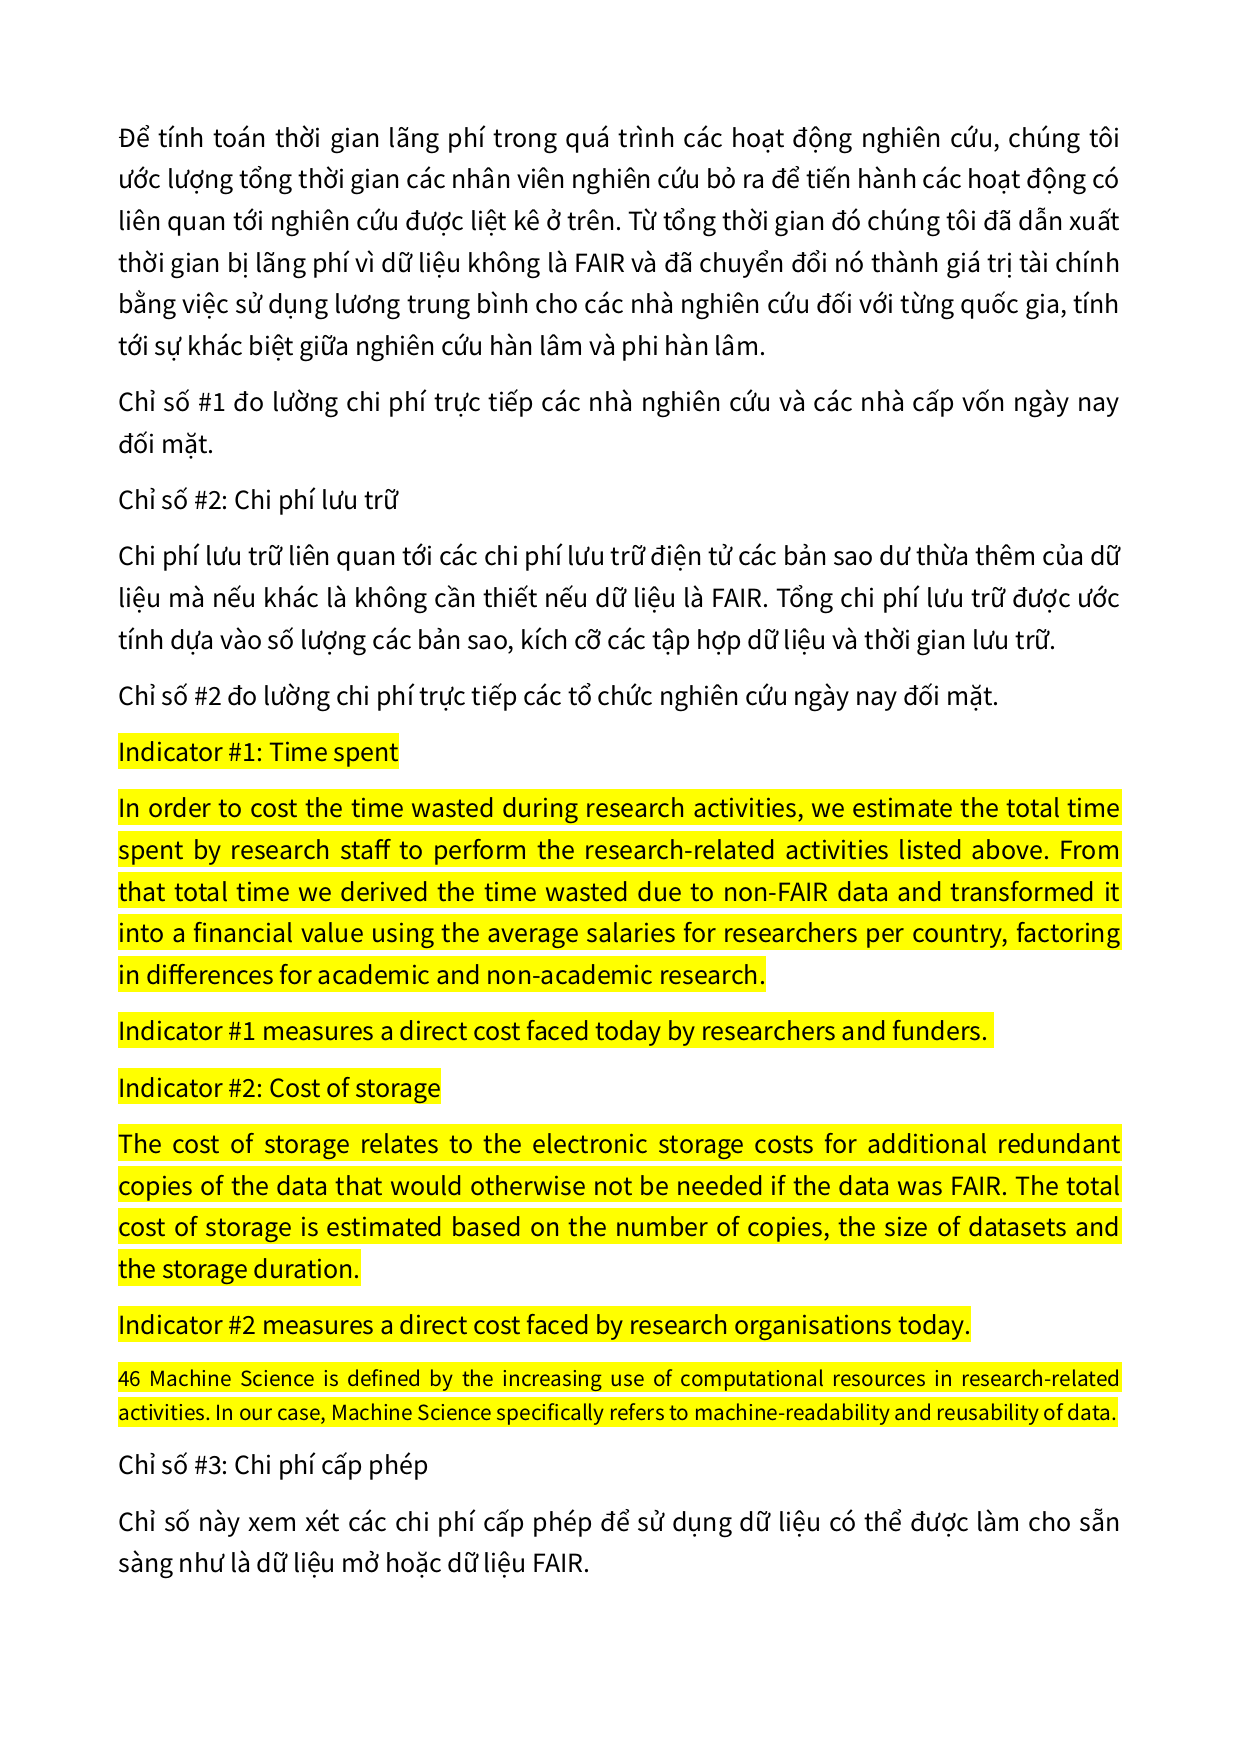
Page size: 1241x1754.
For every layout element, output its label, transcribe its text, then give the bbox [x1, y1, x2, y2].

text Chỉ số #3: Chi phí cấp phép [118, 1446, 1122, 1482]
text Indicator #1 measures a direct cost faced today by researchers and funders. [118, 1012, 1122, 1048]
text 46 Machine Science is defined by the increasing use of computational resources in research-related activities. In our case, Machine Science specifically refers to machine-readability and reusability of data. [118, 1362, 1122, 1427]
text Chỉ số #2: Chi phí lưu trữ [118, 481, 1122, 517]
text Chỉ số này xem xét các chi phí cấp phép để sử dụng dữ liệu có thể được làm cho sẵn sàng như là dữ liệu mở hoặc dữ liệu FAIR. [118, 1502, 1122, 1580]
text In order to cost the time wasted during research activities, we estimate the total time spent by research staff to perform the research-related activities listed above. From that total time we derived the time wasted due to non-FAIR data and transformed it into a financial value using the average salaries for researchers per country, factoring in differences for academic and non-academic research. [118, 789, 1122, 992]
text The cost of storage relates to the electronic storage costs for additional redundant copies of the data that would otherwise not be needed if the data was FAIR. The total cost of storage is estimated based on the number of copies, the size of datasets and the storage duration. [118, 1124, 1122, 1286]
text Chỉ số #2 đo lường chi phí trực tiếp các tổ chức nghiên cứu ngày nay đối mặt. [118, 676, 1122, 713]
text Indicator #1: Time spent [118, 733, 1122, 769]
text Chỉ số #1 đo lường chi phí trực tiếp các nhà nghiên cứu và các nhà cấp vốn ngày nay đối mặt. [118, 383, 1122, 461]
text Chi phí lưu trữ liên quan tới các chi phí lưu trữ điện tử các bản sao dư thừa thêm của dữ liệu mà nếu khác là không cần thiết nếu dữ liệu là FAIR. Tổng chi phí lưu trữ được ước tính dựa vào số lượng các bản sao, kích cỡ các tập hợp dữ liệu và thời gian lưu trữ. [118, 537, 1122, 656]
text Indicator #2: Cost of storage [118, 1068, 1122, 1104]
text Để tính toán thời gian lãng phí trong quá trình các hoạt động nghiên cứu, chúng tôi ước lượng tổng thời gian các nhân viên nghiên cứu bỏ ra để tiến hành các hoạt động có liên quan tới nghiên cứu được liệt kê ở trên. Từ tổng thời gian đó chúng tôi đã dẫn xuất thời gian bị lãng phí vì dữ liệu không là FAIR và đã chuyển đổi nó thành giá trị tài chính bằng việc sử dụng lương trung bình cho các nhà nghiên cứu đối với từng quốc gia, tính tới sự khác biệt giữa nghiên cứu hàn lâm và phi hàn lâm. [118, 118, 1122, 363]
text Indicator #2 measures a direct cost faced by research organisations today. [118, 1306, 1122, 1342]
